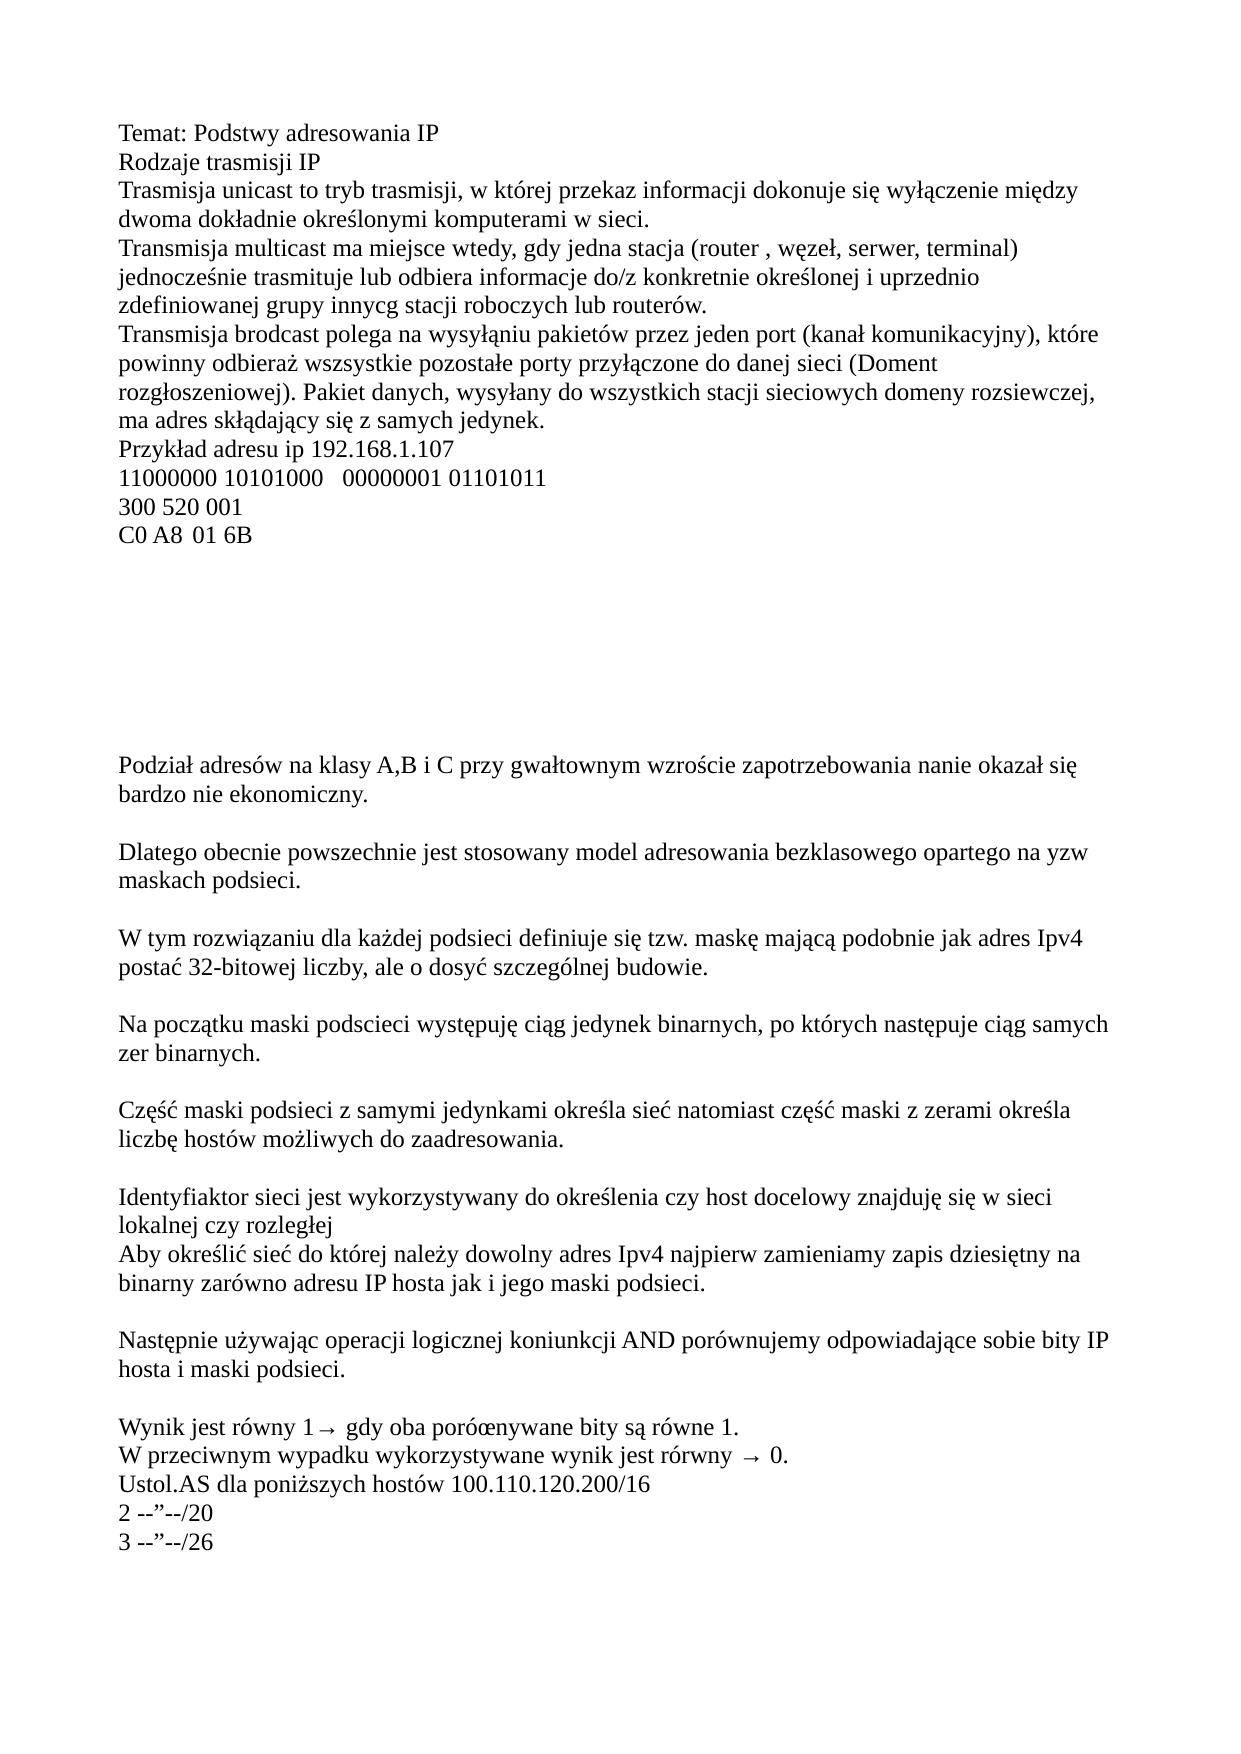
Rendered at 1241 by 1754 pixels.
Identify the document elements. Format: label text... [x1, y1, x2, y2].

text Transmisja multicast ma miejsce wtedy, gdy jedna stacja (router , węzeł, serwer, terminal) jednocześnie trasmituje lub odbiera informacje do/z konkretnie określonej i uprzednio zdefiniowanej grupy innycg stacji roboczych lub routerów. [118, 233, 1122, 319]
text Ustol.AS dla poniższych hostów 100.110.120.200/16 [118, 1469, 1122, 1498]
text W przeciwnym wypadku wykorzystywane wynik jest rórwny → 0. [118, 1441, 1122, 1469]
text C0 A8 01 6B [118, 521, 1122, 549]
text Wynik jest równy 1→ gdy oba poróœnywane bity są równe 1. [118, 1412, 1122, 1441]
text 3 --”--/26 [118, 1527, 1122, 1556]
text Temat: Podstwy adresowania IP [118, 118, 1122, 147]
text Trasmisja unicast to tryb trasmisji, w której przekaz informacji dokonuje się wyłączenie między dwoma dokładnie określonymi komputerami w sieci. [118, 176, 1122, 233]
text 300 520 001 [118, 492, 1122, 521]
text W tym rozwiązaniu dla każdej podsieci definiuje się tzw. maskę mającą podobnie jak adres Ipv4 postać 32-bitowej liczby, ale o dosyć szczególnej budowie. [118, 923, 1122, 981]
text Podział adresów na klasy A,B i C przy gwałtownym wzroście zapotrzebowania nanie okazał się bardzo nie ekonomiczny. [118, 751, 1122, 808]
text 2 --”--/20 [118, 1498, 1122, 1527]
text Transmisja brodcast polega na wysyłąniu pakietów przez jeden port (kanał komunikacyjny), które powinny odbieraż wszsystkie pozostałe porty przyłączone do danej sieci (Doment rozgłoszeniowej). Pakiet danych, wysyłany do wszystkich stacji sieciowych domeny rozsiewczej, ma adres skłądający się z samych jedynek. [118, 319, 1122, 434]
text Identyfiaktor sieci jest wykorzystywany do określenia czy host docelowy znajduję się w sieci lokalnej czy rozległej [118, 1182, 1122, 1239]
text Dlatego obecnie powszechnie jest stosowany model adresowania bezklasowego opartego na yzw maskach podsieci. [118, 837, 1122, 894]
text Przykład adresu ip 192.168.1.107 [118, 434, 1122, 463]
text Rodzaje trasmisji IP [118, 147, 1122, 176]
text Część maski podsieci z samymi jedynkami określa sieć natomiast część maski z zerami określa liczbę hostów możliwych do zaadresowania. [118, 1096, 1122, 1153]
text 11000000 10101000 00000001 01101011 [118, 463, 1122, 492]
text Następnie używając operacji logicznej koniunkcji AND porównujemy odpowiadające sobie bity IP hosta i maski podsieci. [118, 1326, 1122, 1383]
text Na początku maski podscieci występuję ciąg jedynek binarnych, po których następuje ciąg samych zer binarnych. [118, 1009, 1122, 1067]
text Aby określić sieć do której należy dowolny adres Ipv4 najpierw zamieniamy zapis dziesiętny na binarny zarówno adresu IP hosta jak i jego maski podsieci. [118, 1239, 1122, 1297]
